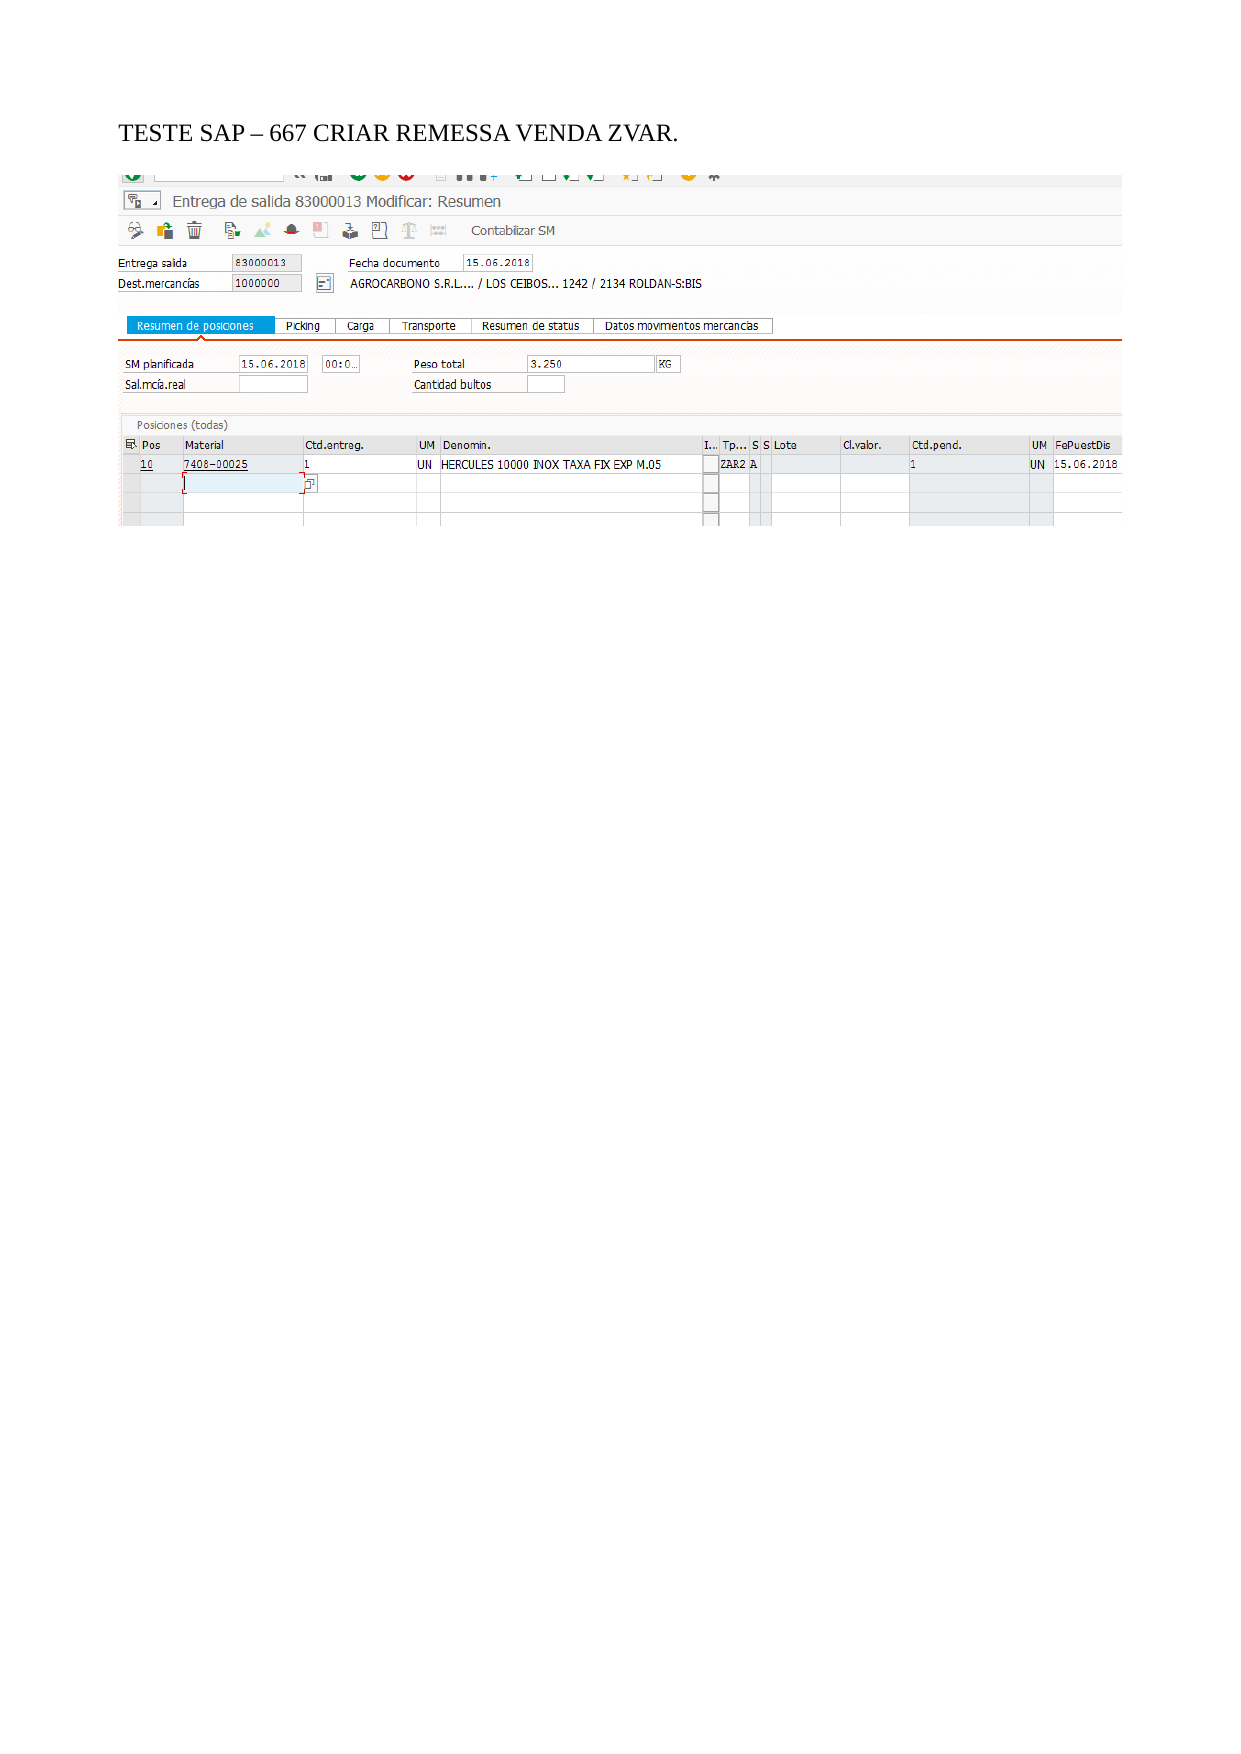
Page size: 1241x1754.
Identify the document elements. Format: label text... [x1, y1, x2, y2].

picture [118, 175, 1123, 526]
text TESTE SAP – 667 CRIAR REMESSA VENDA ZVAR. [118, 118, 1122, 147]
